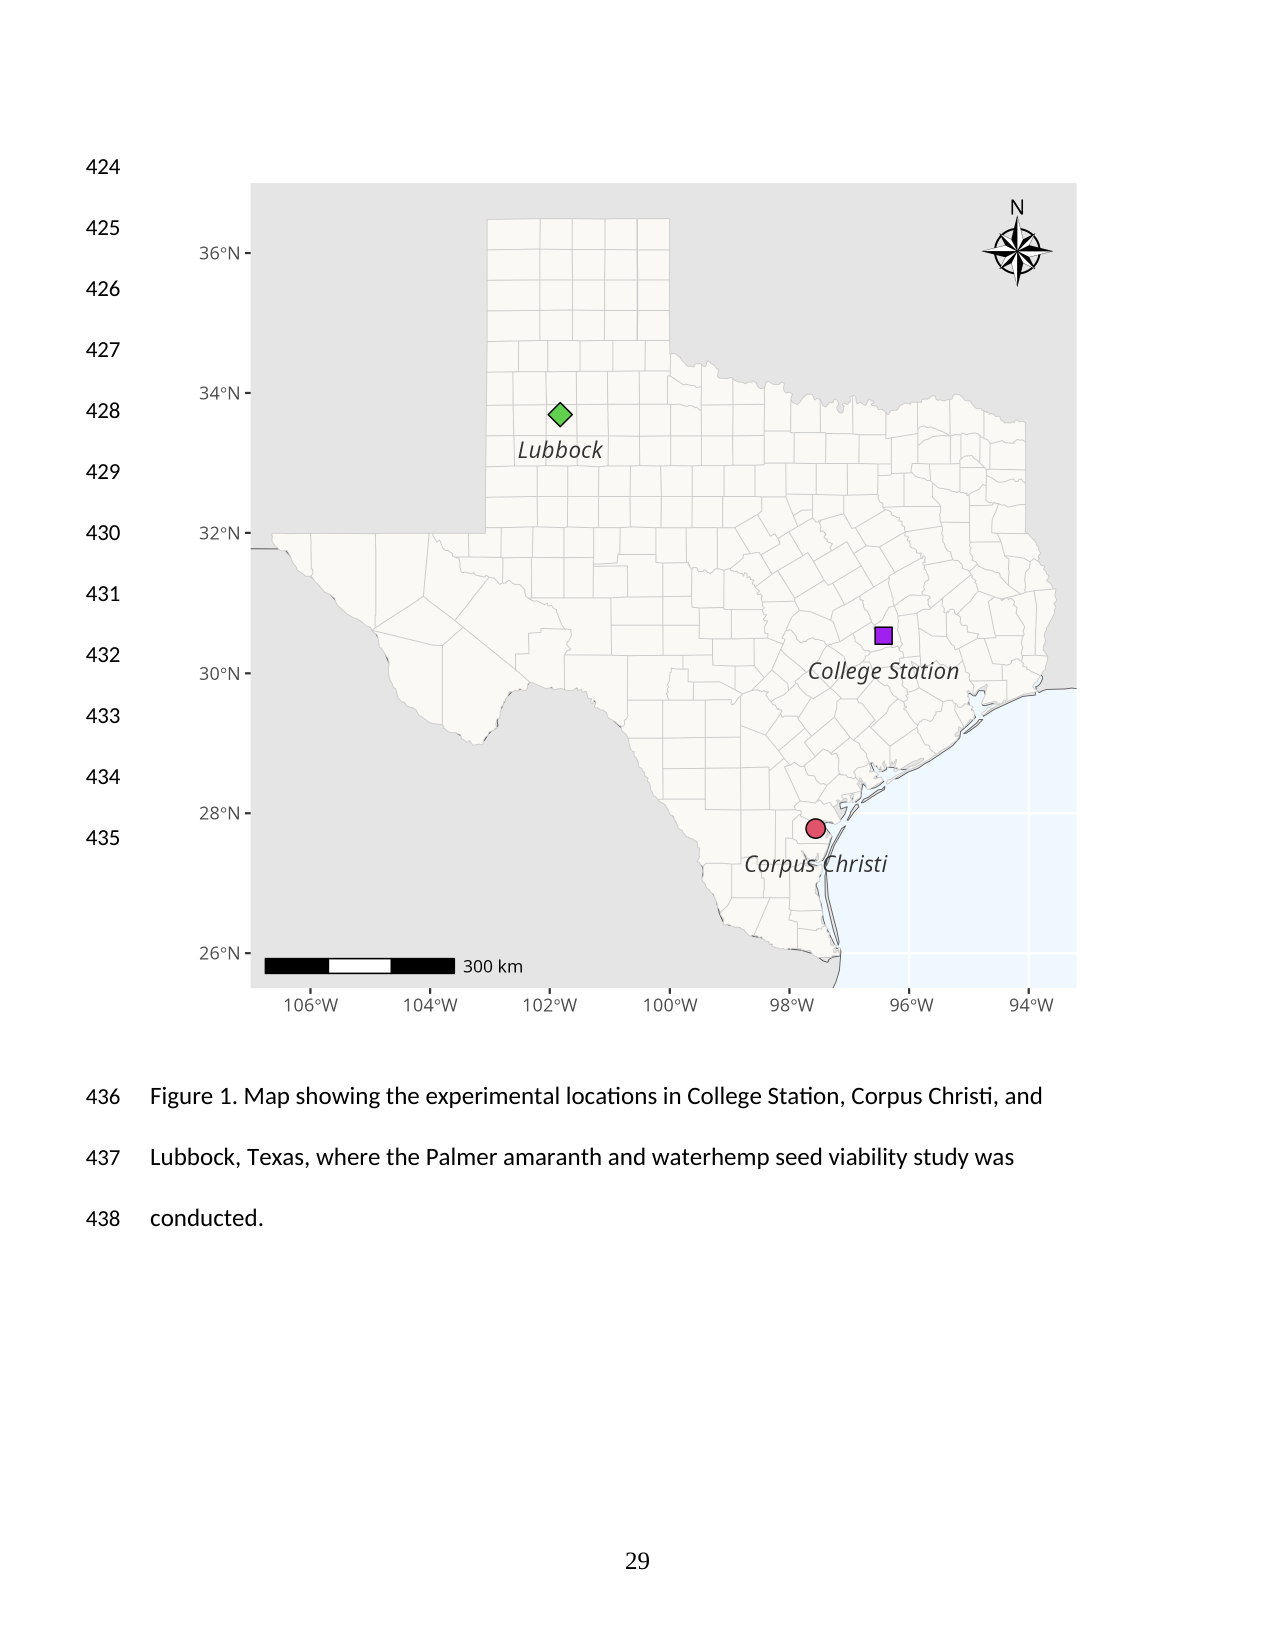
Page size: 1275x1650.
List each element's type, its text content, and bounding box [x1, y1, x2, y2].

text Figure 1. Map showing the experimental locations in College Station, Corpus Christi, and Lubbock, Texas, where the Palmer amaranth and waterhemp seed viability study was conducted. [150, 882, 1125, 1233]
picture [187, 150, 1088, 1050]
